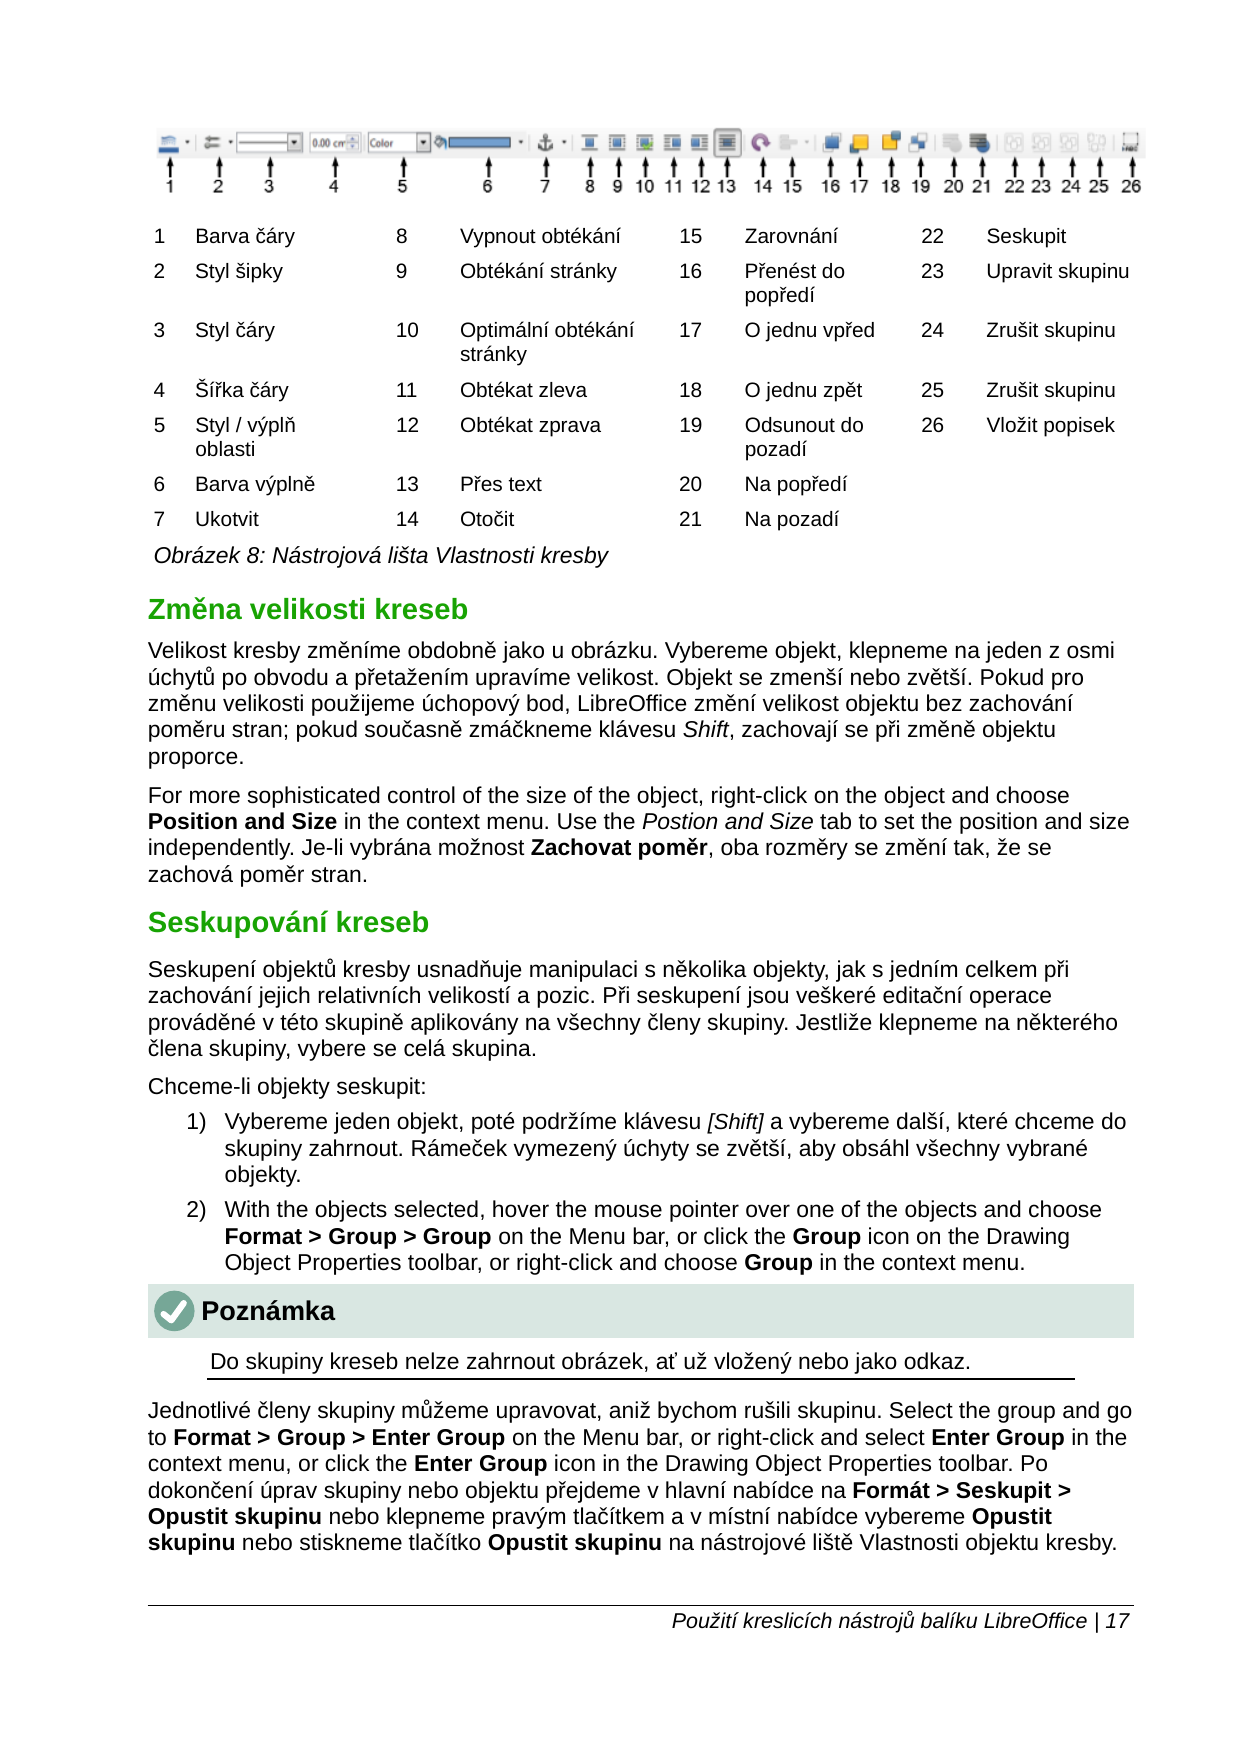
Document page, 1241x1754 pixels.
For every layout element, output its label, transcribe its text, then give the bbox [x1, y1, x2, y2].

table_cell Otočit [442, 501, 661, 536]
table_cell Odsunout do pozadí [727, 407, 903, 466]
table_cell Obrázek 8: Nástrojová lišta Vlastnosti kresby [148, 536, 1152, 574]
table_cell 7 [148, 501, 177, 536]
table_cell Zrušit skupinu [969, 312, 1152, 372]
text Seskupení objektů kresby usnadňuje manipulaci s několika objekty, jak s jedním celkem při zachování jejich relativních velikostí a pozic. Při seskupení jsou veškeré editační operace prováděné v této skupině aplikovány na všechny členy skupiny. Jestliže klepneme na některého člena skupiny, vybere se celá skupina. [148, 956, 1134, 1061]
table_cell 26 [903, 407, 969, 466]
table_cell Přenést do popředí [727, 253, 903, 312]
table_cell 20 [661, 466, 727, 501]
table_cell 10 [378, 312, 442, 372]
text Do skupiny kreseb nelze zahrnout obrázek, ať už vložený nebo jako odkaz. [207, 1345, 1075, 1378]
table_cell O jednu zpět [727, 372, 903, 407]
text For more sophisticated control of the size of the object, right-click on the object and choose Position and Size in the context menu. Use the Postion and Size tab to set the position and size independently. Je-li vybrána možnost Zachovat poměr, oba rozměry se změní tak, že se zachová poměr stran. [148, 782, 1134, 887]
table_cell [969, 466, 1152, 501]
table_cell Obtékat zleva [442, 372, 661, 407]
table_cell 22 [903, 218, 969, 253]
table_cell Upravit skupinu [969, 253, 1152, 312]
subtitle Seskupování kreseb [148, 905, 1134, 938]
table_cell Styl / výplň oblasti [178, 407, 378, 466]
table_cell 16 [661, 253, 727, 312]
table_cell Barva výplně [178, 466, 378, 501]
table_cell 4 [148, 372, 177, 407]
table_cell O jednu vpřed [727, 312, 903, 372]
table_cell 19 [661, 407, 727, 466]
list Chceme-li objekty seskupit: [148, 1073, 1134, 1099]
table_cell 8 [378, 218, 442, 253]
list With the objects selected, hover the mouse pointer over one of the objects and choose Format > Group > Group on the Menu bar, or click the Group icon on the Drawing Object Properties toolbar, or right-click and choose Group in the context menu. [207, 1196, 1134, 1275]
table_cell 5 [148, 407, 177, 466]
table_cell Styl šipky [178, 253, 378, 312]
table_cell Obtékat zprava [442, 407, 661, 466]
table_cell 2 [148, 253, 177, 312]
table_cell 13 [378, 466, 442, 501]
table_cell 24 [903, 312, 969, 372]
text Jednotlivé členy skupiny můžeme upravovat, aniž bychom rušili skupinu. Select the group and go to Format > Group > Enter Group on the Menu bar, or right-click and select Enter Group in the context menu, or click the Enter Group icon in the Drawing Object Properties toolbar. Po dokončení úprav skupiny nebo objektu přejdeme v hlavní nabídce na Formát > Seskupit > Opustit skupinu nebo klepneme pravým tlačítkem a v místní nabídce vybereme Opustit skupinu nebo stiskneme tlačítko Opustit skupinu na nástrojové liště Vlastnosti objektu kresby. [148, 1397, 1134, 1556]
table_cell 18 [661, 372, 727, 407]
table_cell Šířka čáry [178, 372, 378, 407]
table_cell Barva čáry [178, 218, 378, 253]
table_cell Optimální obtékání stránky [442, 312, 661, 372]
table_cell [903, 501, 969, 536]
table_cell Přes text [442, 466, 661, 501]
table_cell Zrušit skupinu [969, 372, 1152, 407]
table_cell Seskupit [969, 218, 1152, 253]
subtitle Poznámka [148, 1284, 1134, 1338]
table_header [148, 118, 1152, 218]
table_cell 11 [378, 372, 442, 407]
table_cell Styl čáry [178, 312, 378, 372]
table_cell 1 [148, 218, 177, 253]
table_cell 15 [661, 218, 727, 253]
table_cell 6 [148, 466, 177, 501]
table_cell 17 [661, 312, 727, 372]
table_cell Vložit popisek [969, 407, 1152, 466]
table_cell 12 [378, 407, 442, 466]
table_cell Vypnout obtékání [442, 218, 661, 253]
table_cell 14 [378, 501, 442, 536]
table_cell 9 [378, 253, 442, 312]
text Velikost kresby změníme obdobně jako u obrázku. Vybereme objekt, klepneme na jeden z osmi úchytů po obvodu a přetažením upravíme velikost. Objekt se zmenší nebo zvětší. Pokud pro změnu velikosti použijeme úchopový bod, LibreOffice změní velikost objektu bez zachování poměru stran; pokud současně zmáčkneme klávesu Shift, zachovají se při změně objektu proporce. [148, 637, 1134, 769]
table_cell 23 [903, 253, 969, 312]
table_cell Ukotvit [178, 501, 378, 536]
picture [153, 123, 1147, 199]
table_cell 21 [661, 501, 727, 536]
table_cell [903, 466, 969, 501]
list Vybereme jeden objekt, poté podržíme klávesu [Shift] a vybereme další, které chceme do skupiny zahrnout. Rámeček vymezený úchyty se zvětší, aby obsáhl všechny vybrané objekty. [207, 1108, 1134, 1187]
table_cell 3 [148, 312, 177, 372]
table_cell [969, 501, 1152, 536]
table_cell 25 [903, 372, 969, 407]
subtitle Změna velikosti kreseb [148, 592, 1134, 626]
table_cell Na popředí [727, 466, 903, 501]
table_cell Zarovnání [727, 218, 903, 253]
table_cell Na pozadí [727, 501, 903, 536]
table_cell Obtékání stránky [442, 253, 661, 312]
